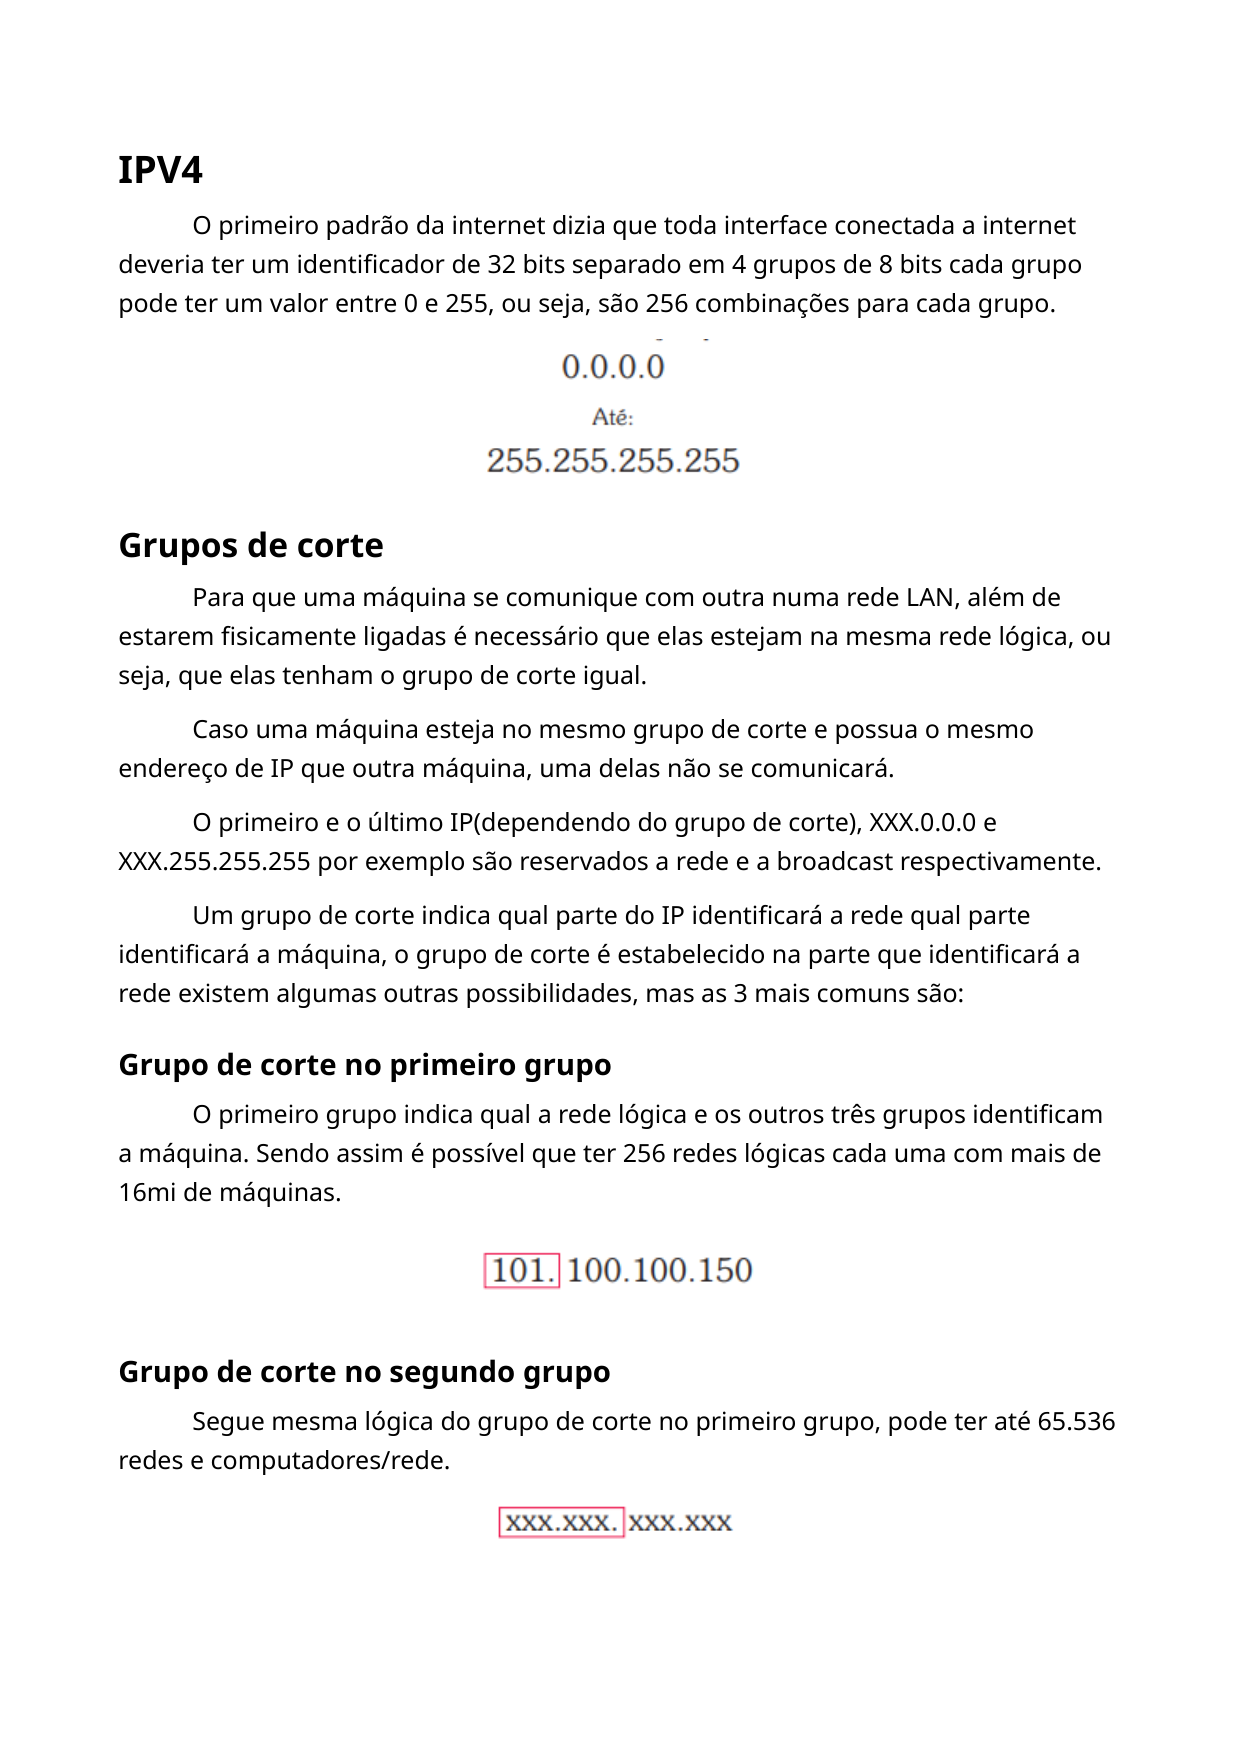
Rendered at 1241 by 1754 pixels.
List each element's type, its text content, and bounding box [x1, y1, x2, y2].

subtitle O primeiro e o último IP(dependendo do grupo de corte), XXX.0.0.0 e XXX.255.255.255 por exemplo são reservados a rede e a broadcast respectivamente. [118, 805, 1122, 878]
picture [483, 339, 757, 505]
subtitle Para que uma máquina se comunique com outra numa rede LAN, além de estarem fisicamente ligadas é necessário que elas estejam na mesma rede lógica, ou seja, que elas tenham o grupo de corte igual. [118, 580, 1122, 692]
subtitle Segue mesma lógica do grupo de corte no primeiro grupo, pode ter até 65.536 redes e computadores/rede. [118, 1403, 1122, 1477]
subtitle IPV4 [118, 143, 1122, 195]
subtitle Grupo de corte no primeiro grupo [118, 1044, 1122, 1084]
subtitle Grupos de corte [118, 521, 1122, 567]
subtitle Caso uma máquina esteja no mesmo grupo de corte e possua o mesmo endereço de IP que outra máquina, uma delas não se comunicará. [118, 712, 1122, 785]
subtitle Um grupo de corte indica qual parte do IP identificará a rede qual parte identificará a máquina, o grupo de corte é estabelecido na parte que identificará a rede existem algumas outras possibilidades, mas as 3 mais comuns são: [118, 898, 1122, 1010]
subtitle O primeiro grupo indica qual a rede lógica e os outros três grupos identificam a máquina. Sendo assim é possível que ter 256 redes lógicas cada uma com mais de 16mi de máquinas. [118, 1097, 1122, 1209]
picture [471, 1228, 769, 1304]
subtitle Grupo de corte no segundo grupo [118, 1351, 1122, 1391]
picture [488, 1496, 752, 1550]
text O primeiro padrão da internet dizia que toda interface conectada a internet deveria ter um identificador de 32 bits separado em 4 grupos de 8 bits cada grupo pode ter um valor entre 0 e 255, ou seja, são 256 combinações para cada grupo. [118, 207, 1122, 320]
